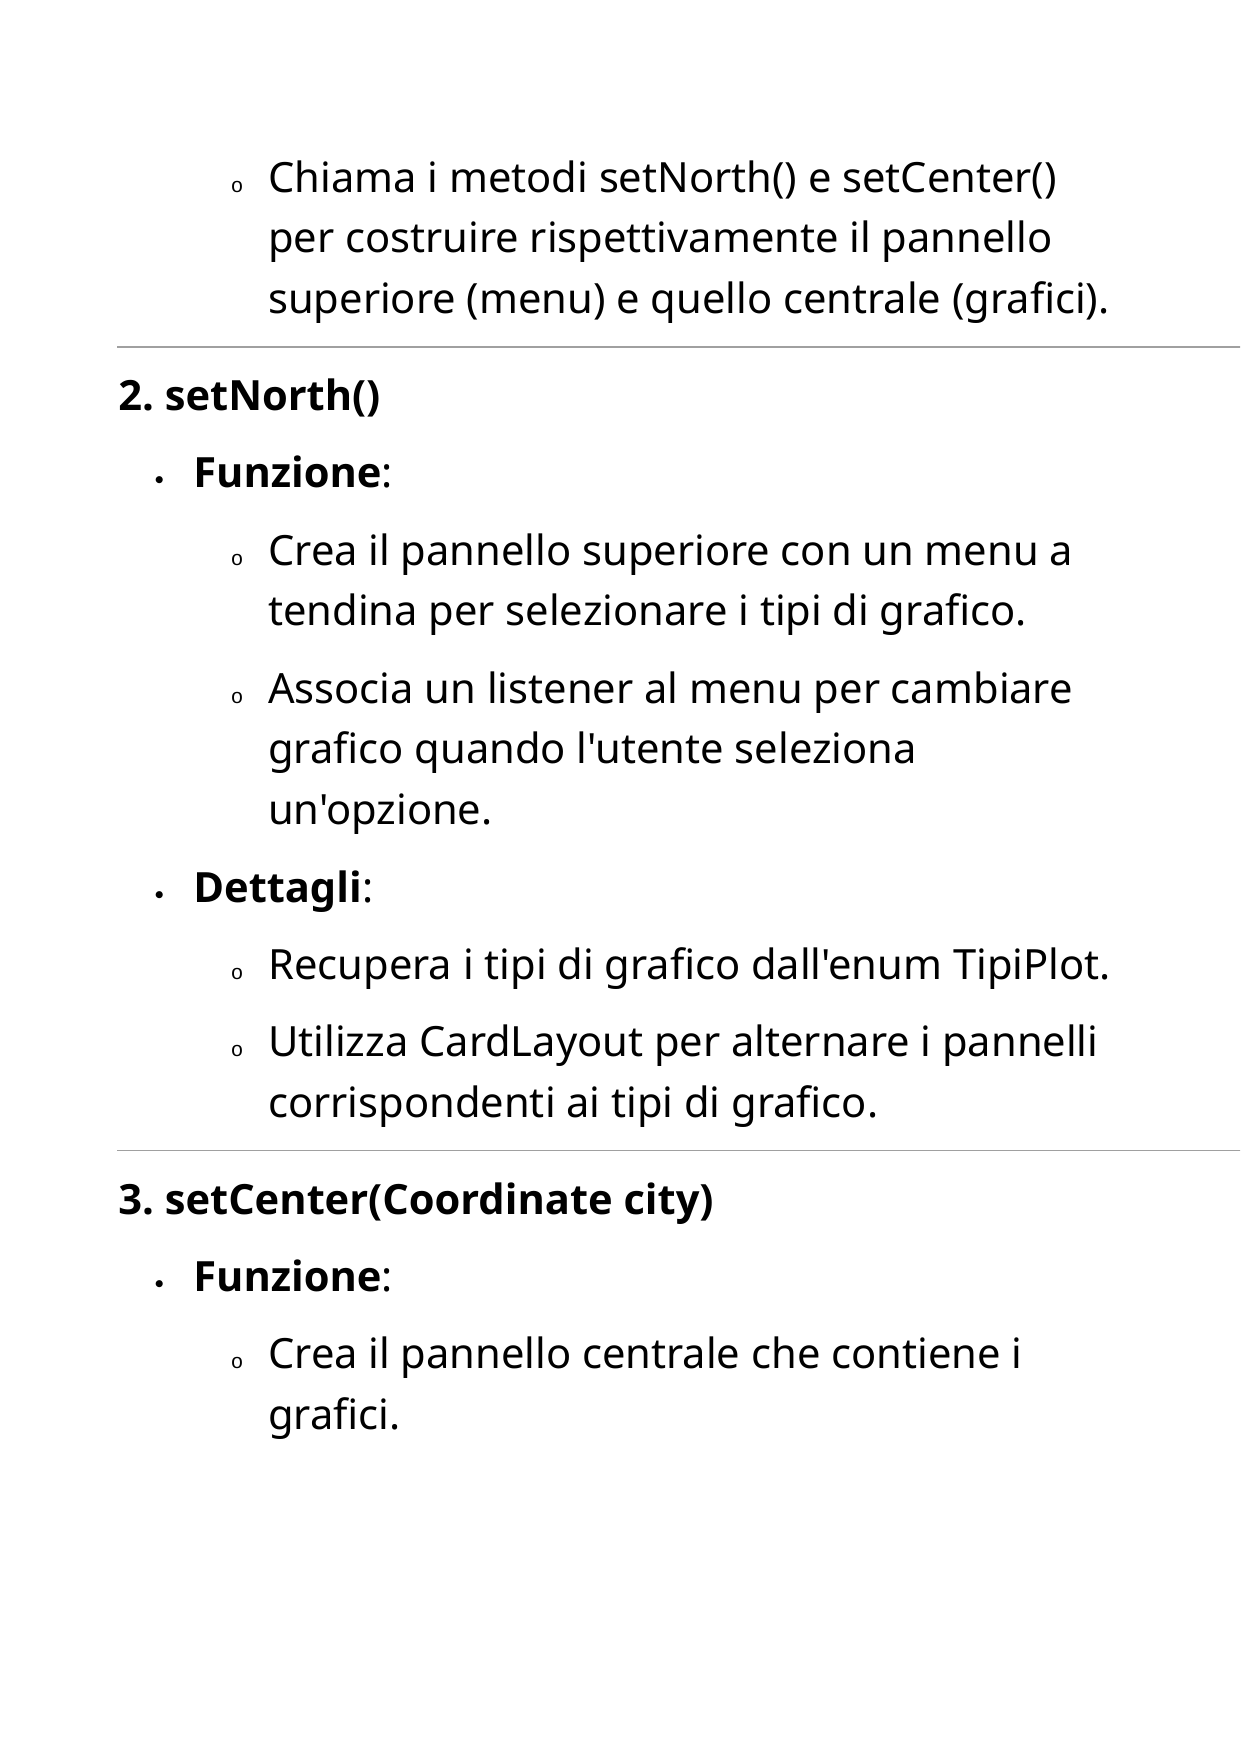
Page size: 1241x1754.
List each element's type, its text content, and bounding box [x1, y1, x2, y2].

list Utilizza CardLayout per alternare i pannelli corrispondenti ai tipi di grafico. [231, 1012, 1122, 1130]
list Funzione: [156, 443, 1122, 500]
text 2. setNorth() [118, 366, 1122, 422]
list Chiama i metodi setNorth() e setCenter() per costruire rispettivamente il pannello superiore (menu) e quello centrale (grafici). [231, 148, 1122, 326]
list Associa un listener al menu per cambiare grafico quando l'utente seleziona un'opzione. [231, 658, 1122, 837]
list Crea il pannello superiore con un menu a tendina per selezionare i tipi di grafico. [231, 520, 1122, 638]
list Recupera i tipi di grafico dall'enum TipiPlot. [231, 935, 1122, 992]
list Funzione: [156, 1247, 1122, 1304]
list Crea il pannello centrale che contiene i grafici. [231, 1324, 1122, 1442]
list Dettagli: [156, 857, 1122, 914]
text 3. setCenter(Coordinate city) [118, 1169, 1122, 1226]
